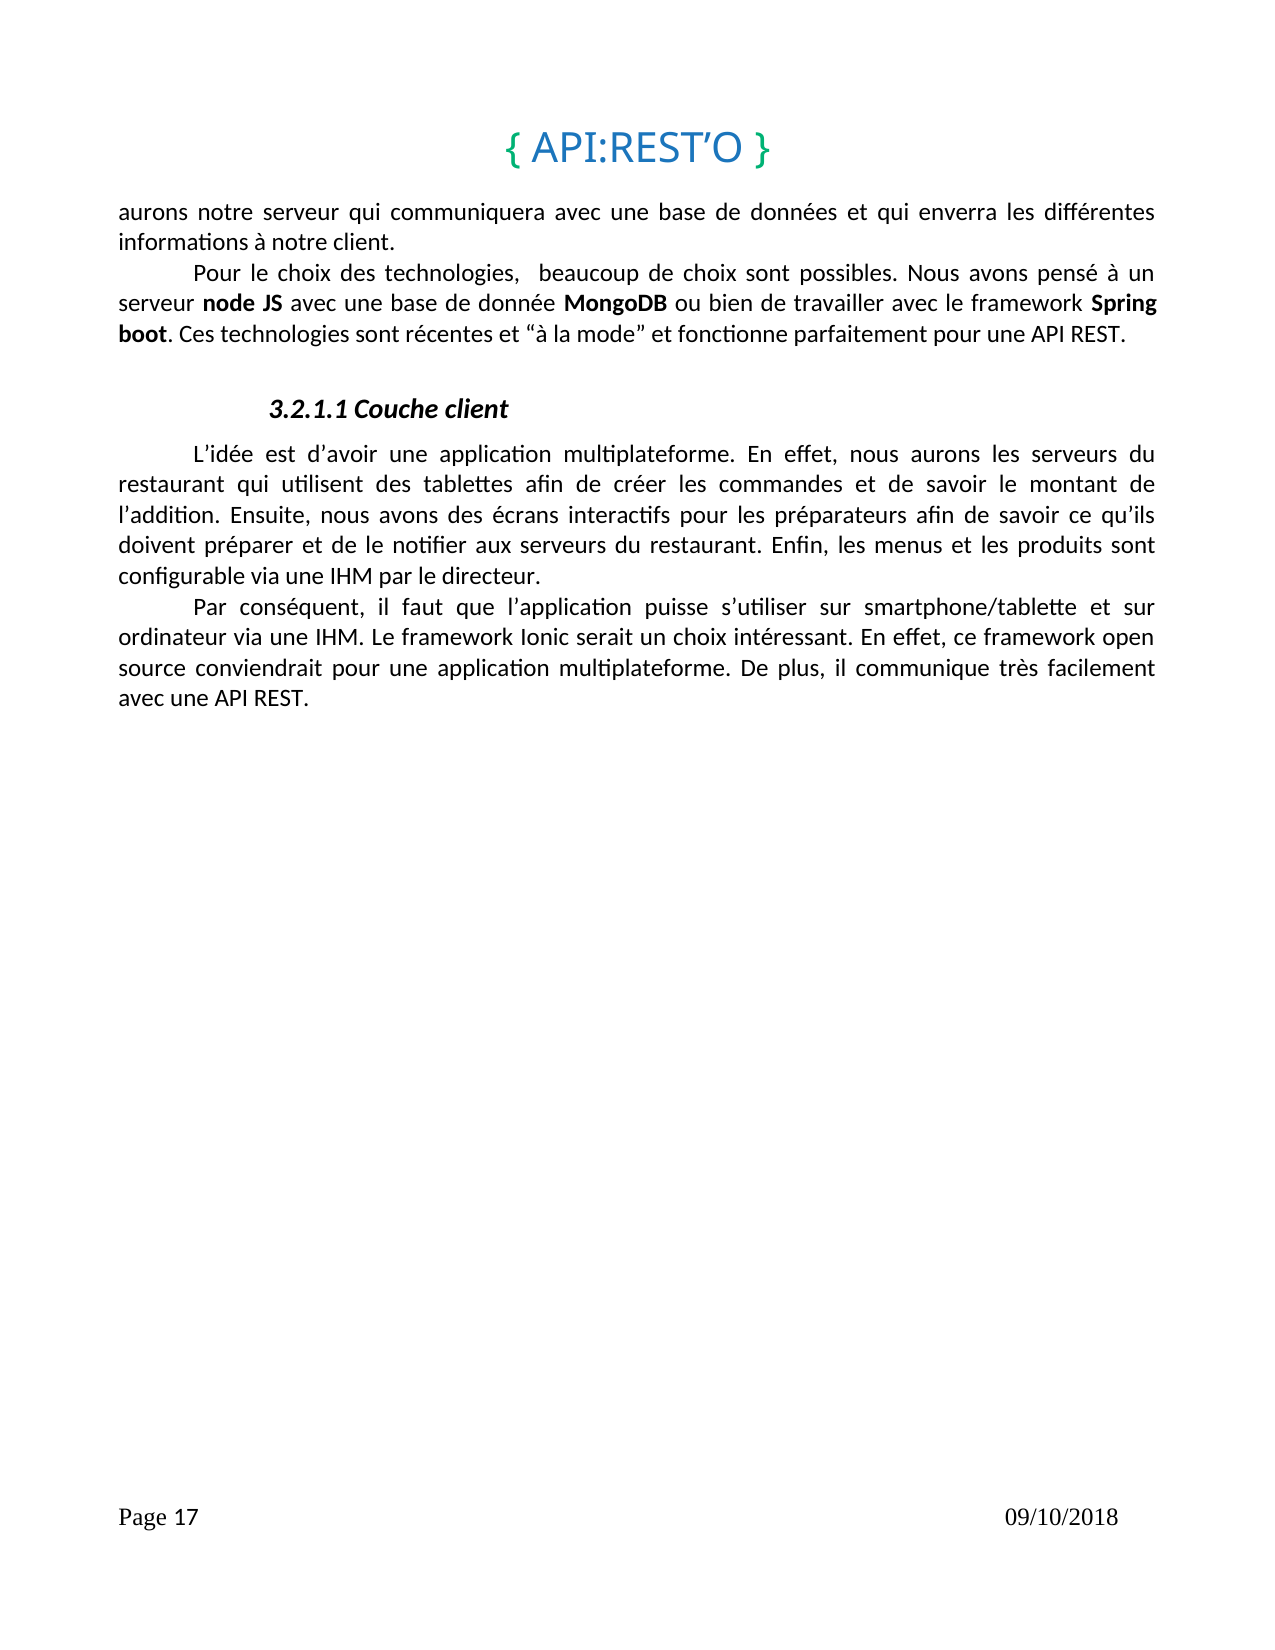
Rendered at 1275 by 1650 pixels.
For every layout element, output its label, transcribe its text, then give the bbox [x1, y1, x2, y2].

text Par conséquent, il faut que l’application puisse s’utiliser sur smartphone/tablette et sur ordinateur via une IHM. Le framework Ionic serait un choix intéressant. En effet, ce framework open source conviendrait pour une application multiplateforme. De plus, il communique très facilement avec une API REST. [118, 591, 1157, 713]
text aurons notre serveur qui communiquera avec une base de données et qui enverra les différentes informations à notre client. [118, 196, 1157, 257]
text L’idée est d’avoir une application multiplateforme. En effet, nous aurons les serveurs du restaurant qui utilisent des tablettes afin de créer les commandes et de savoir le montant de l’addition. Ensuite, nous avons des écrans interactifs pour les préparateurs afin de savoir ce qu’ils doivent préparer et de le notifier aux serveurs du restaurant. Enfin, les menus et les produits sont configurable via une IHM par le directeur. [118, 438, 1157, 591]
text Pour le choix des technologies, beaucoup de choix sont possibles. Nous avons pensé à un serveur node JS avec une base de donnée MongoDB ou bien de travailler avec le framework Spring boot. Ces technologies sont récentes et “à la mode” et fonctionne parfaitement pour une API REST. [118, 257, 1157, 348]
subtitle 3.2.1.1 Couche client [193, 391, 1157, 426]
